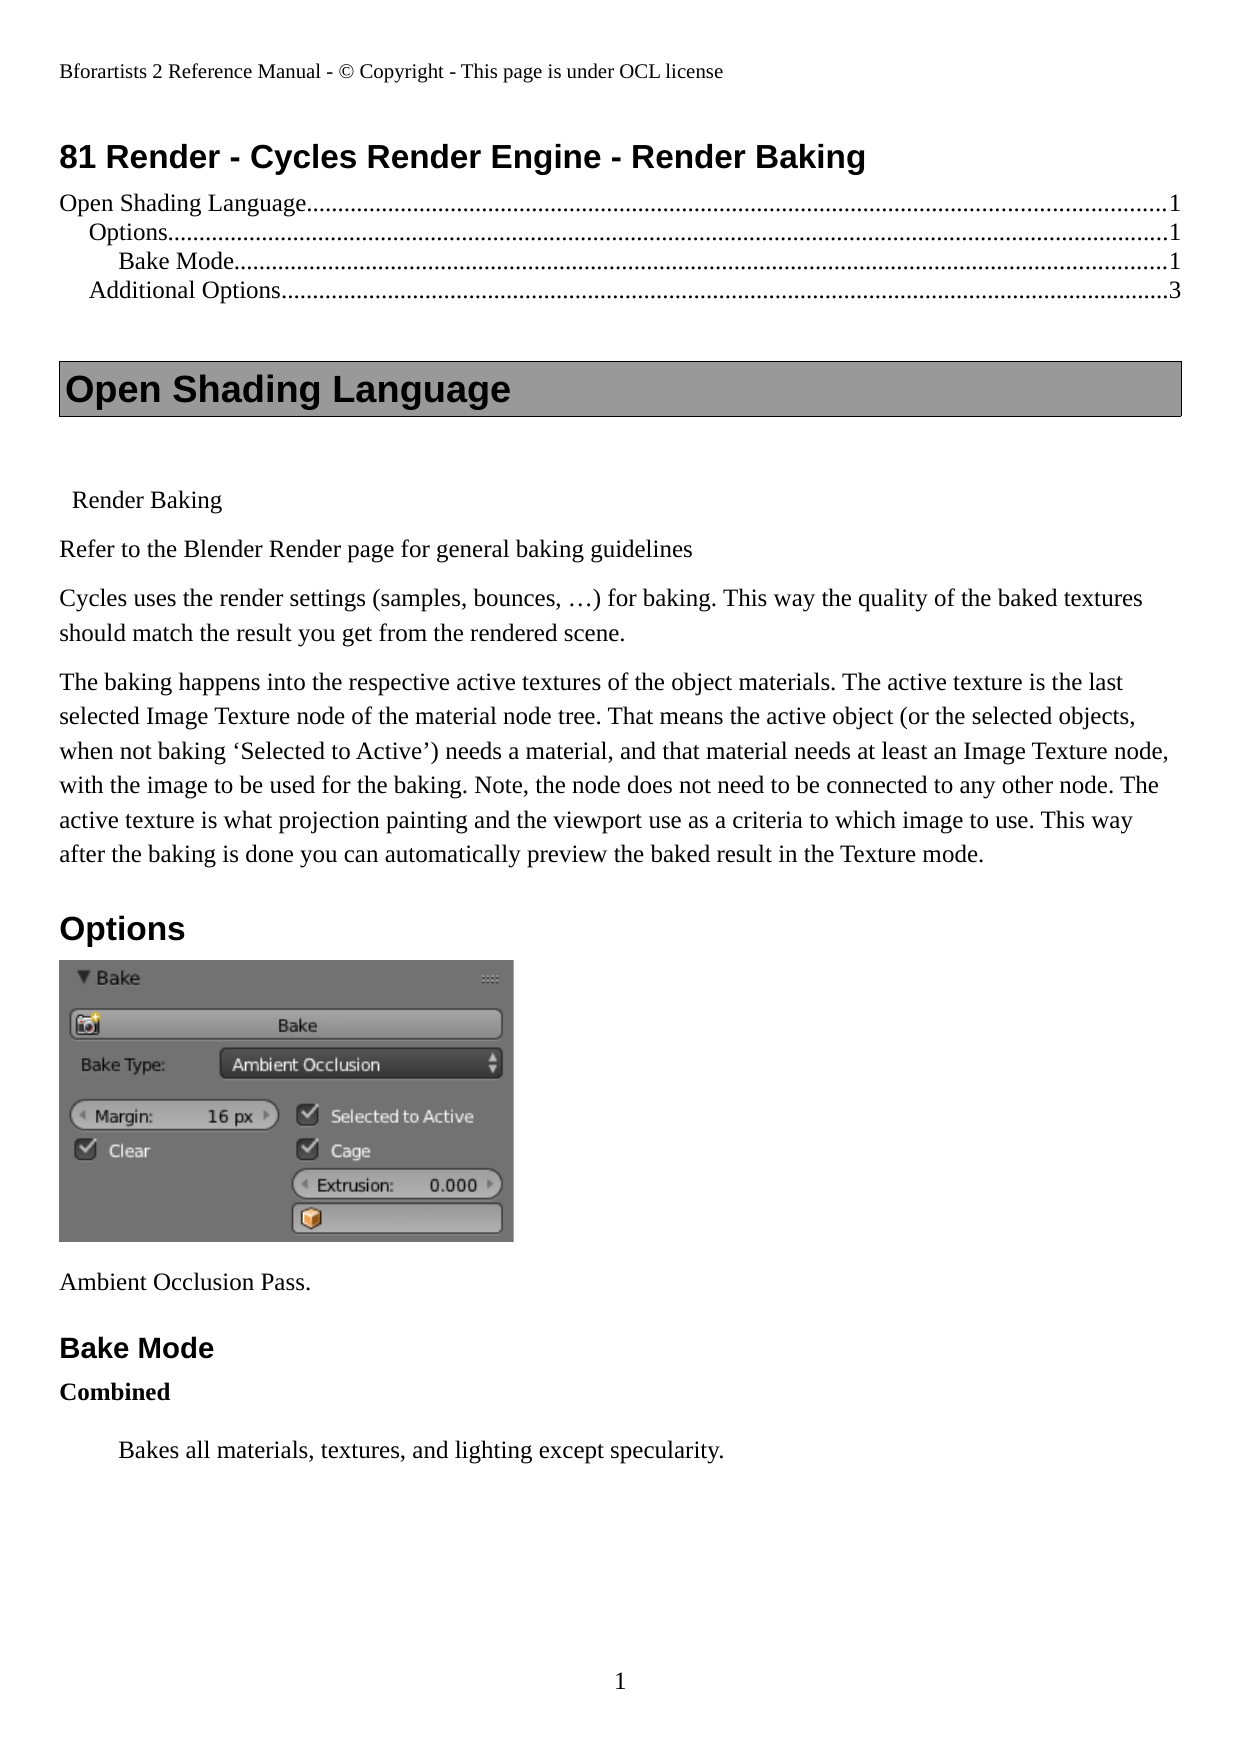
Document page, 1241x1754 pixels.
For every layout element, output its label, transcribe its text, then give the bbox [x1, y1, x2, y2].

subtitle Options [59, 909, 1181, 948]
text Ambient Occlusion Pass. [59, 1267, 1181, 1296]
text Open Shading Language 1 [59, 188, 1181, 217]
subtitle 81 Render - Cycles Render Engine - Render Baking [59, 138, 1181, 176]
text Cycles uses the render settings (samples, bounces, …) for baking. This way the quality of the baked textures should match the result you get from the rendered scene. [59, 583, 1181, 647]
text Options 1 [88, 217, 1181, 246]
text Bakes all materials, textures, and lighting except specularity. [118, 1436, 1181, 1464]
text Refer to the Blender Render page for general baking guidelines [59, 534, 1181, 563]
subtitle Combined [59, 1377, 1181, 1406]
table_header Open Shading Language [60, 362, 1181, 416]
text Render Baking [59, 451, 1181, 514]
picture [59, 960, 514, 1242]
text Additional Options 3 [88, 275, 1181, 303]
subtitle Bake Mode [59, 1331, 1181, 1365]
text Bake Mode 1 [118, 246, 1181, 275]
text The baking happens into the respective active textures of the object materials. The active texture is the last selected Image Texture node of the material node tree. That means the active object (or the selected objects, when not baking ‘Selected to Active’) needs a material, and that material needs at least an Image Texture node, with the image to be used for the baking. Note, the node does not need to be connected to any other node. The active texture is what projection painting and the viewport use as a criteria to which image to use. This way after the baking is done you can automatically preview the baked result in the Texture mode. [59, 667, 1181, 868]
